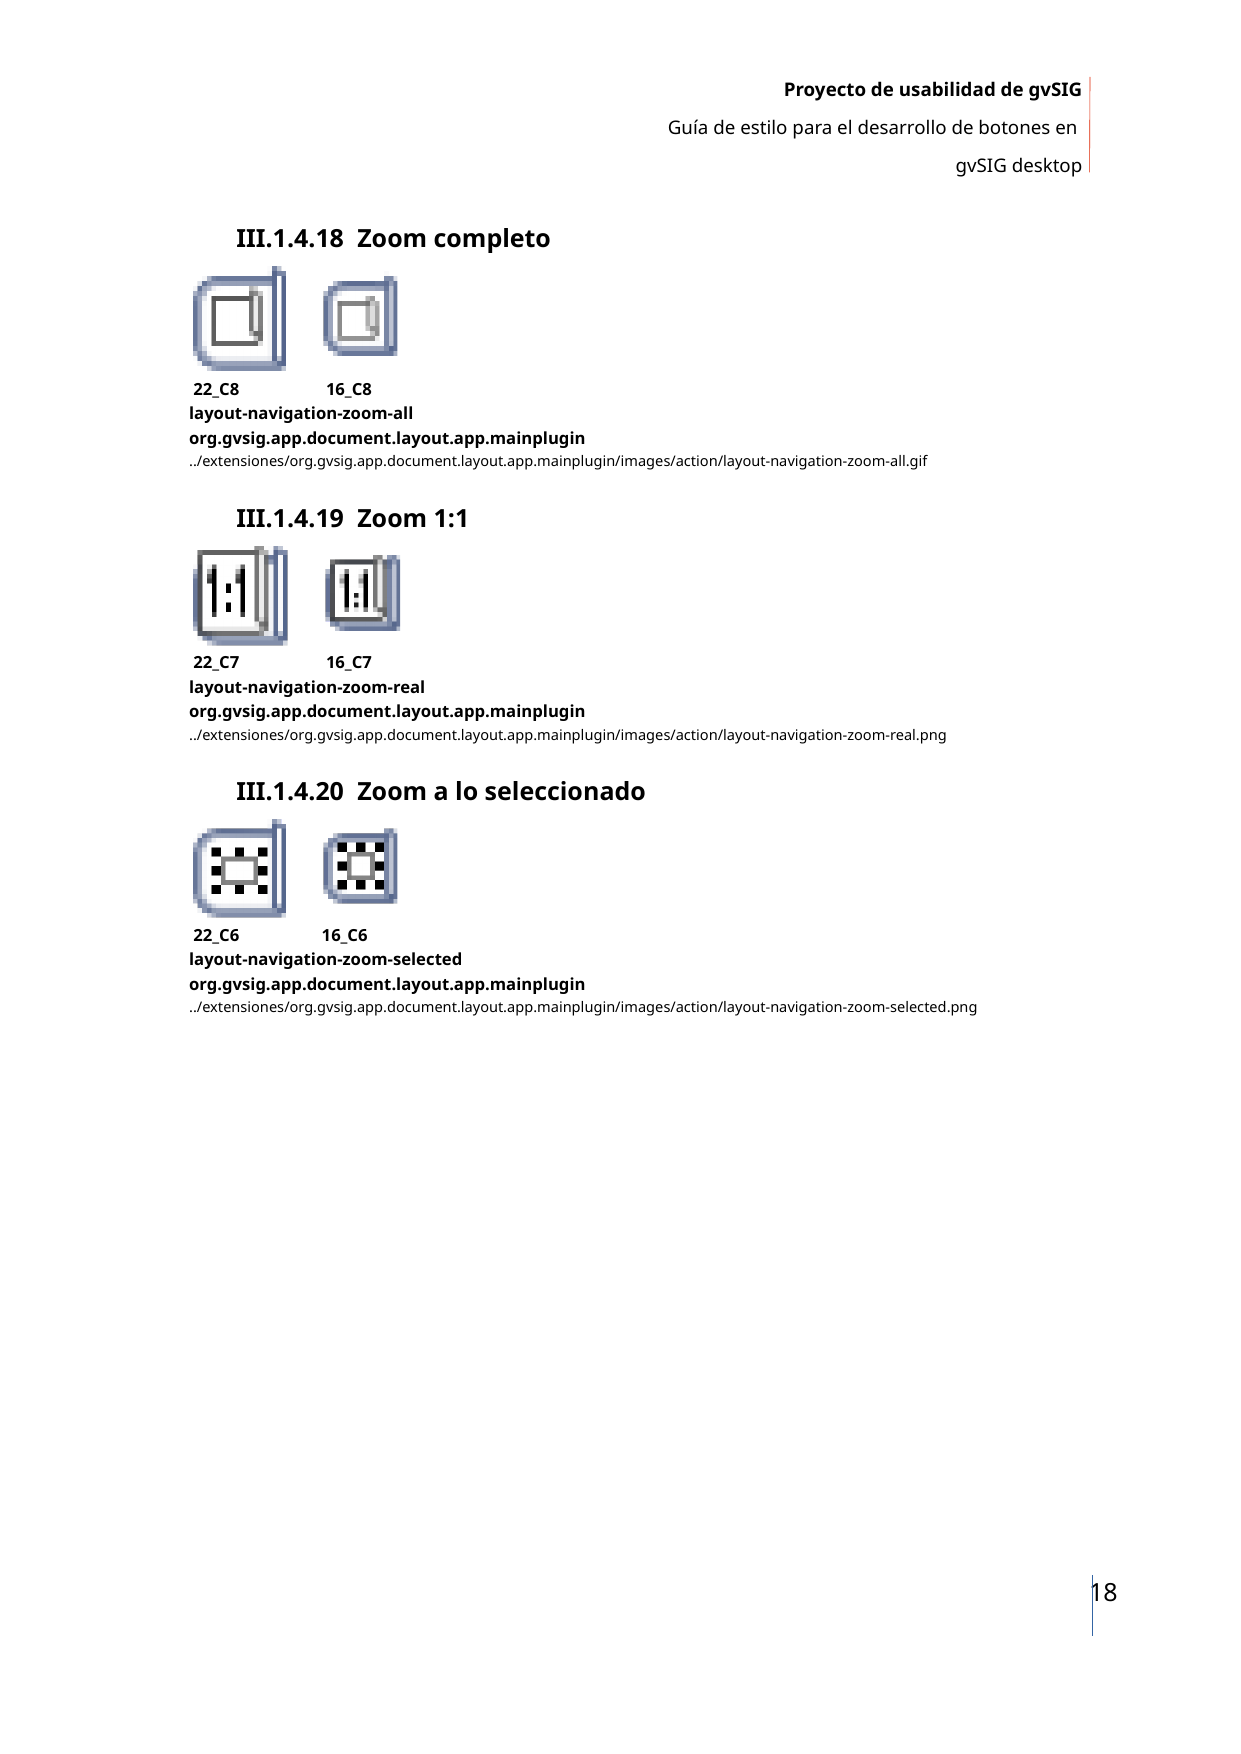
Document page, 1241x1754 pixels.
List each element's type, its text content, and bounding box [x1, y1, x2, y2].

text org.gvsig.app.document.layout.app.mainplugin [189, 700, 1095, 723]
text 22_C7 16_C7 [193, 651, 1095, 674]
subtitle Zoom completo [236, 221, 1095, 255]
text layout-navigation-zoom-selected [189, 948, 1095, 971]
text ../extensiones/org.gvsig.app.document.layout.app.mainplugin/images/action/layout-navigation-zoom-real.png [189, 724, 1095, 744]
text layout-navigation-zoom-all [189, 402, 1095, 424]
picture [188, 266, 398, 376]
text org.gvsig.app.document.layout.app.mainplugin [189, 426, 1095, 449]
text ../extensiones/org.gvsig.app.document.layout.app.mainplugin/images/action/layout-navigation-zoom-all.gif [189, 451, 1095, 471]
text layout-navigation-zoom-real [189, 676, 1095, 698]
text org.gvsig.app.document.layout.app.mainplugin [189, 972, 1095, 995]
text 22_C8 16_C8 [193, 377, 1095, 400]
subtitle Zoom 1:1 [236, 500, 1095, 534]
text 22_C6 16_C6 [193, 923, 1095, 946]
picture [188, 819, 398, 922]
text ../extensiones/org.gvsig.app.document.layout.app.mainplugin/images/action/layout-navigation-zoom-selected.png [189, 997, 1095, 1017]
subtitle Zoom a lo seleccionado [236, 774, 1095, 808]
picture [188, 546, 401, 650]
